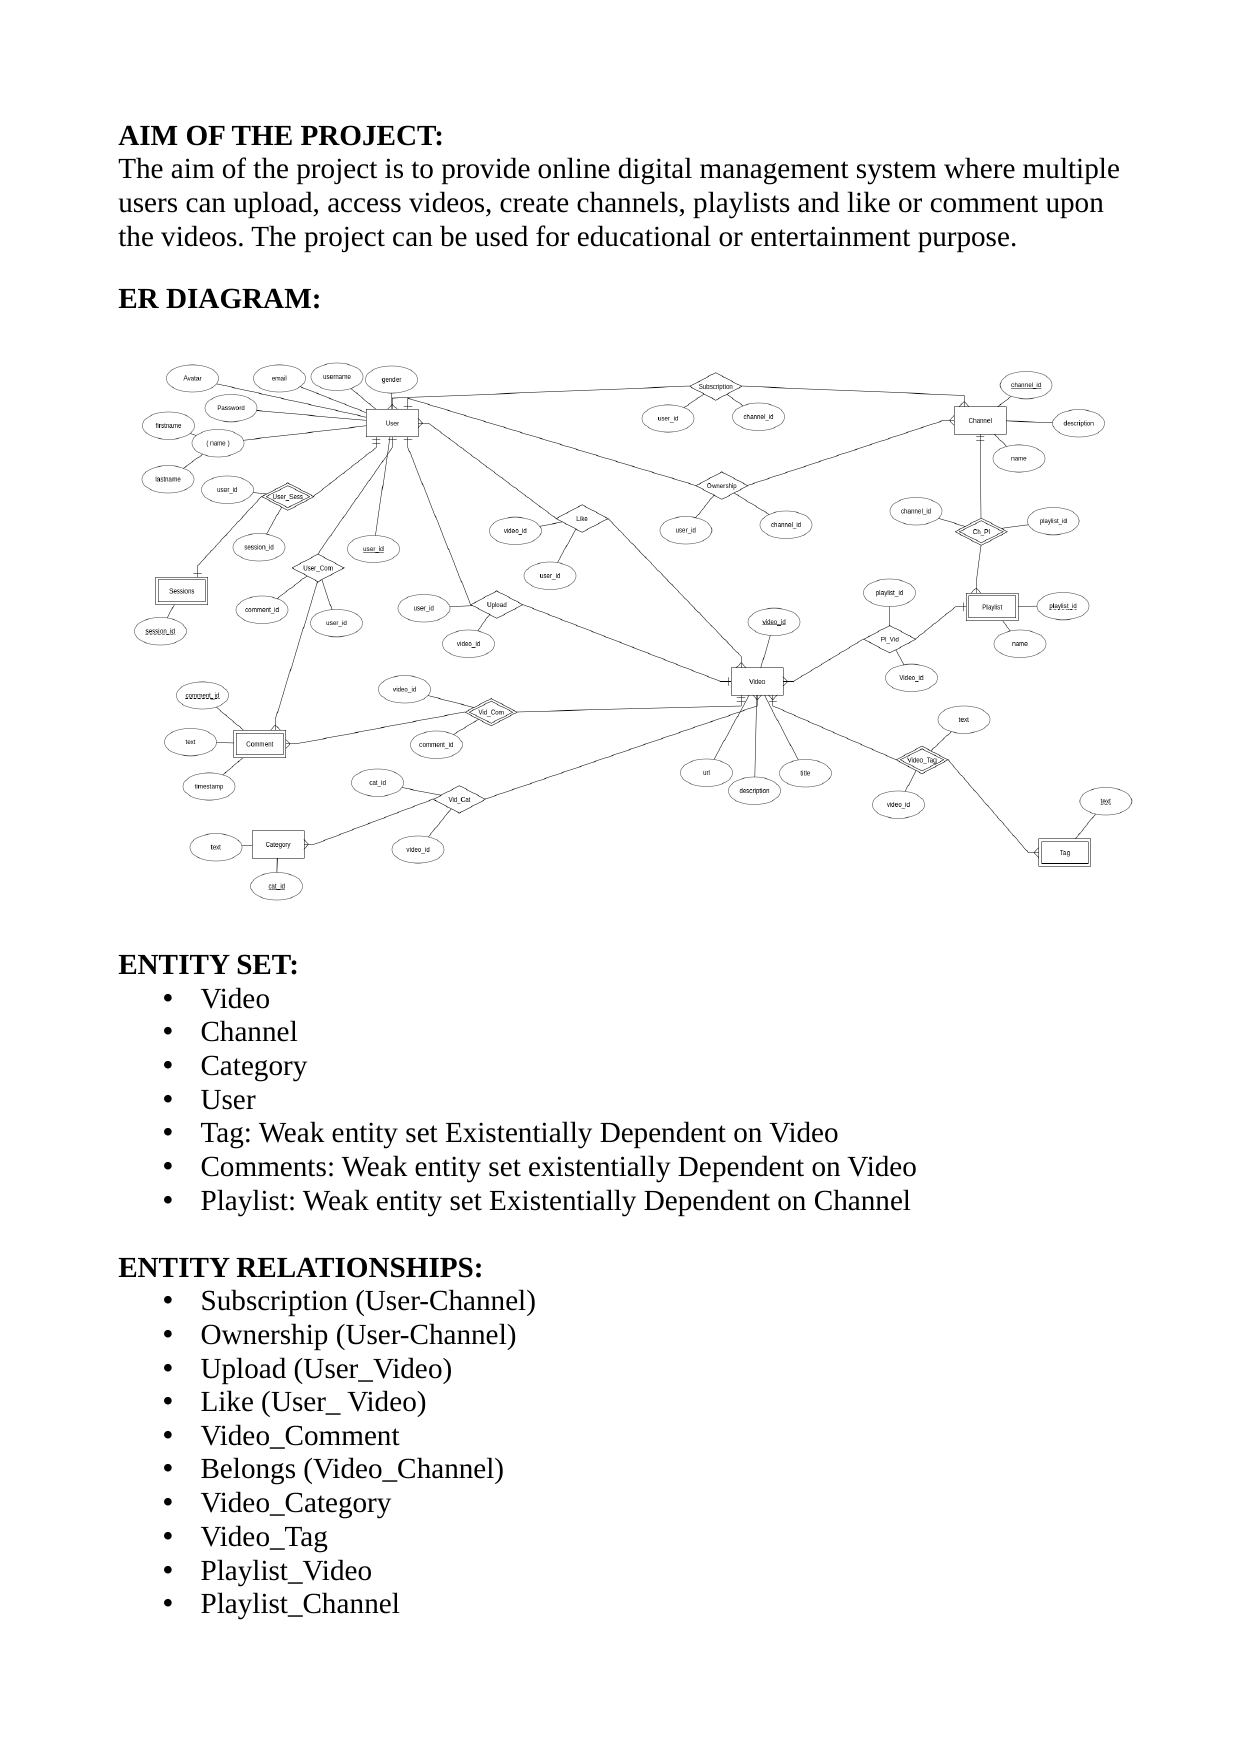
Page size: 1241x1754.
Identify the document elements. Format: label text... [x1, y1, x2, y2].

list Video_Tag [163, 1519, 1122, 1553]
list Belongs (Video_Channel) [163, 1452, 1122, 1485]
list Playlist_Channel [163, 1586, 1122, 1620]
list Video_Category [163, 1485, 1122, 1519]
text AIM OF THE PROJECT: [118, 118, 1122, 152]
list Category [163, 1048, 1122, 1082]
list User [163, 1082, 1122, 1115]
picture [120, 348, 1145, 914]
list Video_Comment [163, 1418, 1122, 1452]
list Subscription (User-Channel) [163, 1283, 1122, 1317]
list Playlist_Video [163, 1553, 1122, 1586]
list Comments: Weak entity set existentially Dependent on Video [163, 1149, 1122, 1183]
list Playlist: Weak entity set Existentially Dependent on Channel [163, 1183, 1122, 1216]
text ENTITY RELATIONSHIPS: [118, 1250, 1122, 1283]
list Channel [163, 1014, 1122, 1048]
list Ownership (User-Channel) [163, 1317, 1122, 1351]
list Like (User_ Video) [163, 1384, 1122, 1418]
list Tag: Weak entity set Existentially Dependent on Video [163, 1115, 1122, 1149]
list Video [163, 981, 1122, 1014]
text ER DIAGRAM: [118, 281, 1122, 314]
list Upload (User_Video) [163, 1351, 1122, 1384]
text The aim of the project is to provide online digital management system where multiple users can upload, access videos, create channels, playlists and like or comment upon the videos. The project can be used for educational or entertainment purpose. [118, 152, 1122, 252]
text ENTITY SET: [118, 947, 1122, 981]
